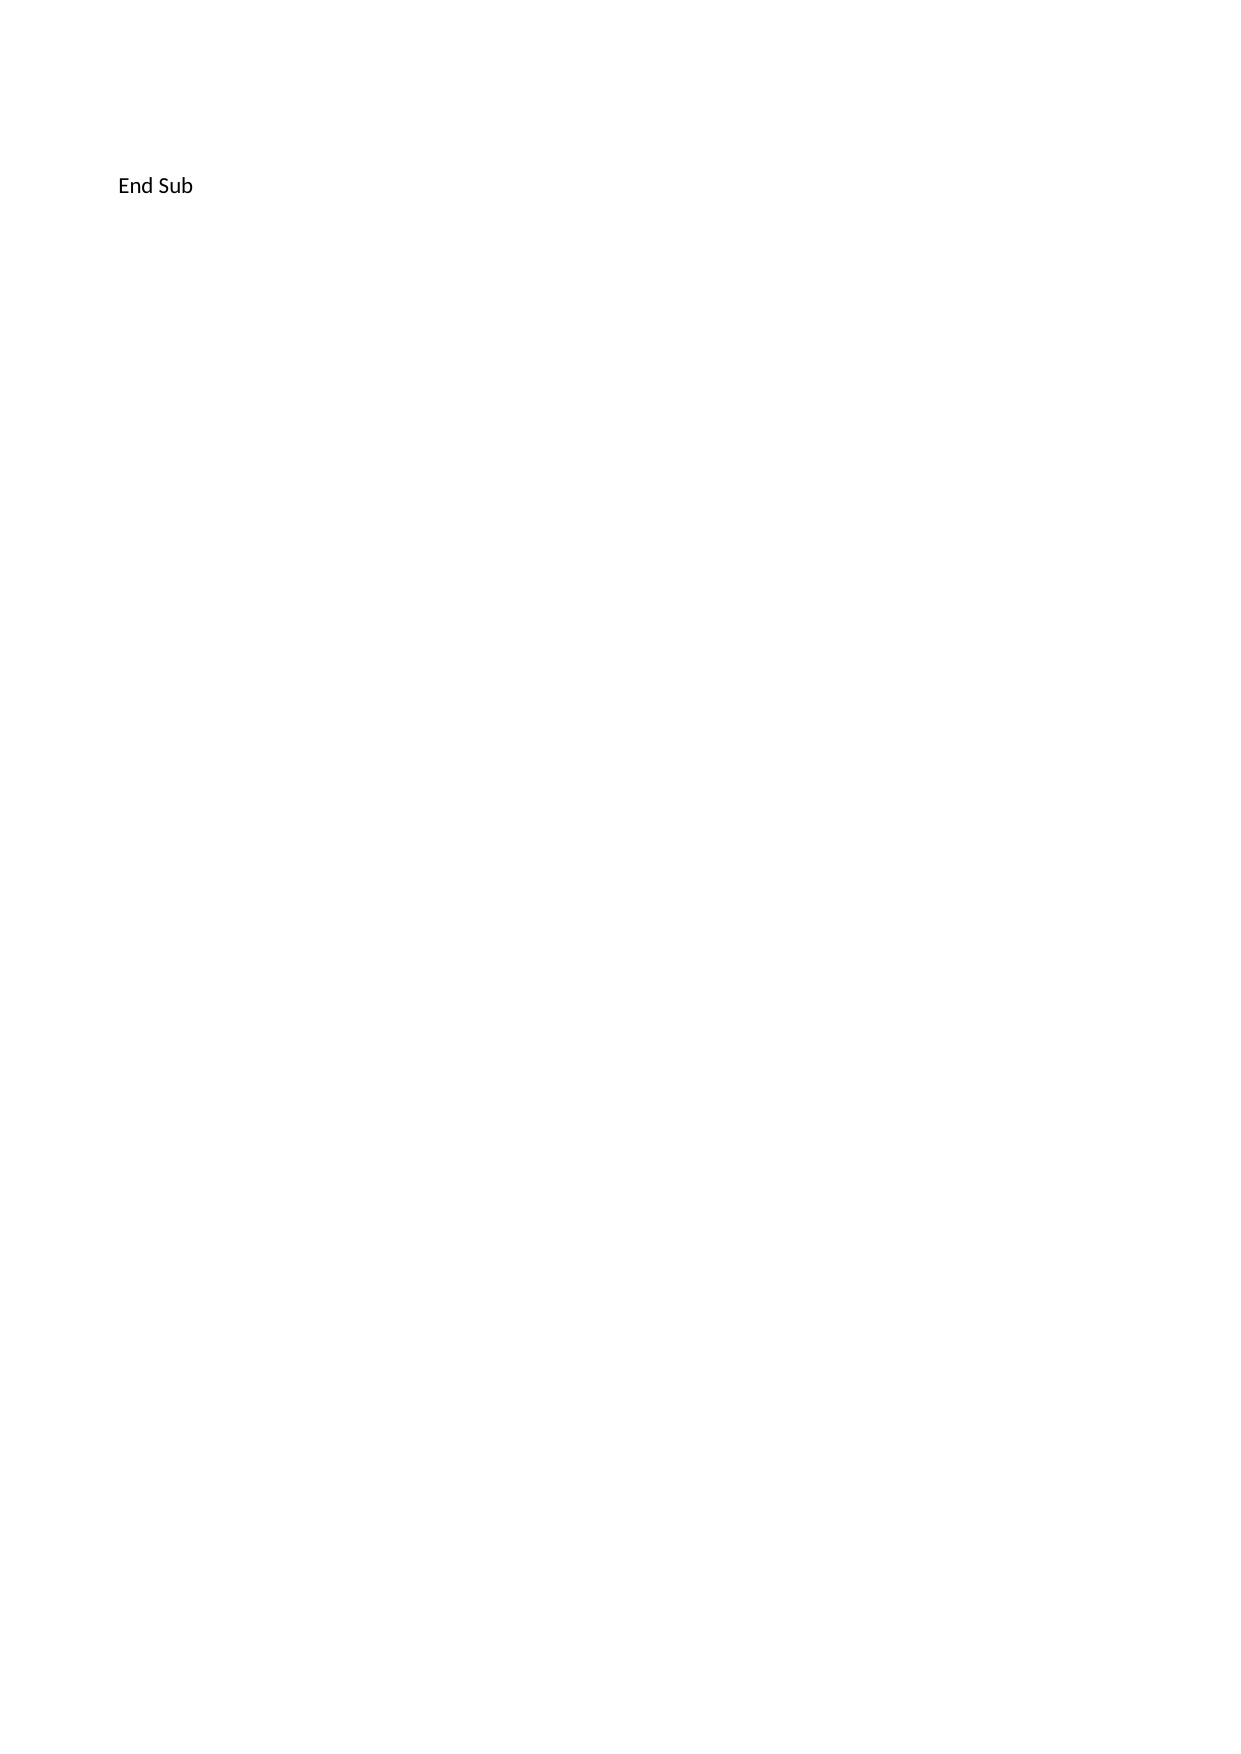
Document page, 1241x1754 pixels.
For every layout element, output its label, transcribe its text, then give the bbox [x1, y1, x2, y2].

text End Sub [118, 171, 1122, 199]
